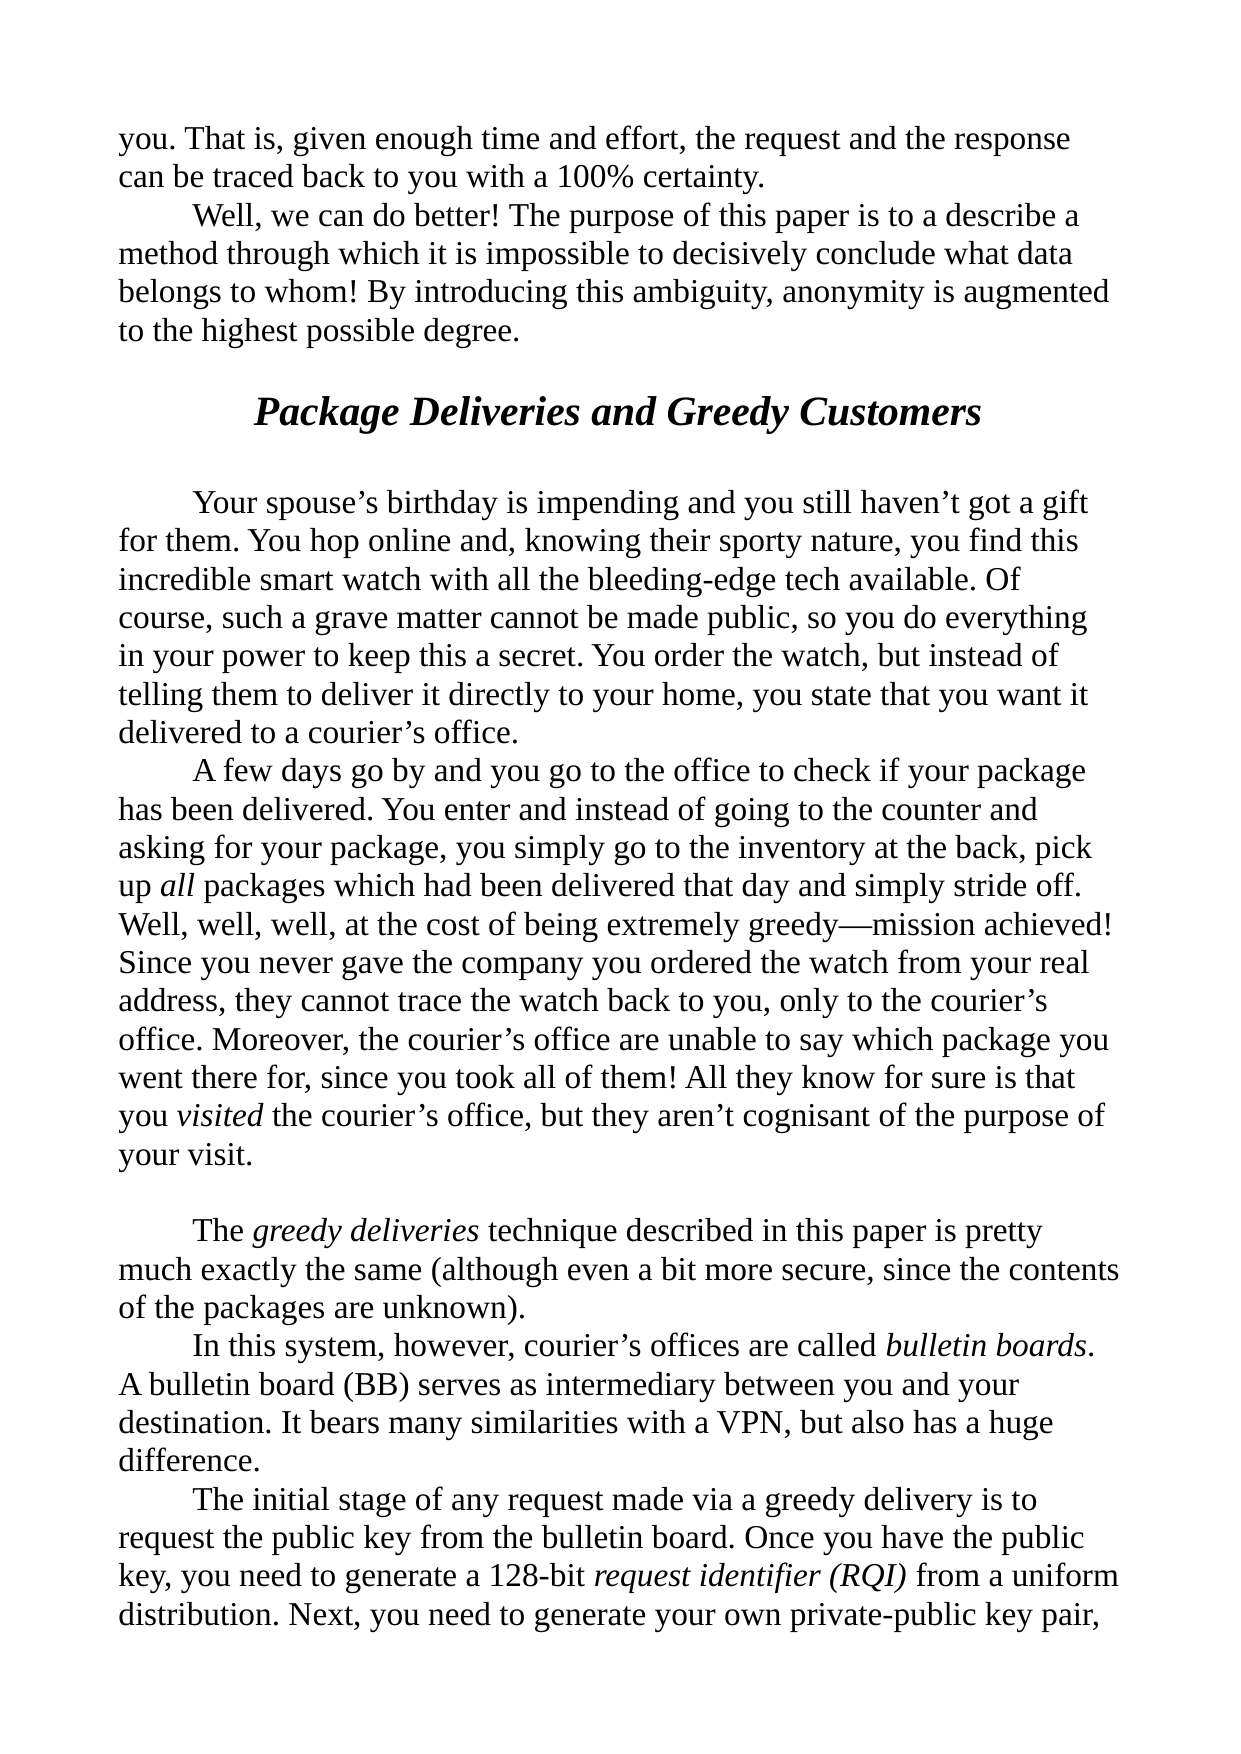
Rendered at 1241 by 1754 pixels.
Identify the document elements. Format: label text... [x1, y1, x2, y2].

text you. That is, given enough time and effort, the request and the response can be traced back to you with a 100% certainty. [118, 118, 1122, 195]
text The greedy deliveries technique described in this paper is pretty much exactly the same (although even a bit more secure, since the contents of the packages are unknown). [118, 1211, 1122, 1326]
text Your spouse’s birthday is impending and you still haven’t got a gift for them. You hop online and, knowing their sporty nature, you find this incredible smart watch with all the bleeding-edge tech available. Of course, such a grave matter cannot be made public, so you do everything in your power to keep this a secret. You order the watch, but instead of telling them to deliver it directly to your home, you state that you want it delivered to a courier’s office. [118, 482, 1122, 751]
text In this system, however, courier’s offices are called bulletin boards. A bulletin board (BB) serves as intermediary between you and your destination. It bears many similarities with a VPN, but also has a huge difference. [118, 1326, 1122, 1479]
text Well, we can do better! The purpose of this paper is to a describe a method through which it is impossible to decisively conclude what data belongs to whom! By introducing this ambiguity, anonymity is augmented to the highest possible degree. [118, 195, 1122, 348]
text The initial stage of any request made via a greedy delivery is to request the public key from the bulletin board. Once you have the public key, you need to generate a 128-bit request identifier (RQI) from a uniform distribution. Next, you need to generate your own private-public key pair, [118, 1479, 1122, 1632]
text Package Deliveries and Greedy Customers [118, 386, 1122, 434]
text A few days go by and you go to the office to check if your package has been delivered. You enter and instead of going to the counter and asking for your package, you simply go to the inventory at the back, pick up all packages which had been delivered that day and simply stride off. Well, well, well, at the cost of being extremely greedy—mission achieved! Since you never gave the company you ordered the watch from your real address, they cannot trace the watch back to you, only to the courier’s office. Moreover, the courier’s office are unable to say which package you went there for, since you took all of them! All they know for sure is that you visited the courier’s office, but they aren’t cognisant of the purpose of your visit. [118, 751, 1122, 1172]
